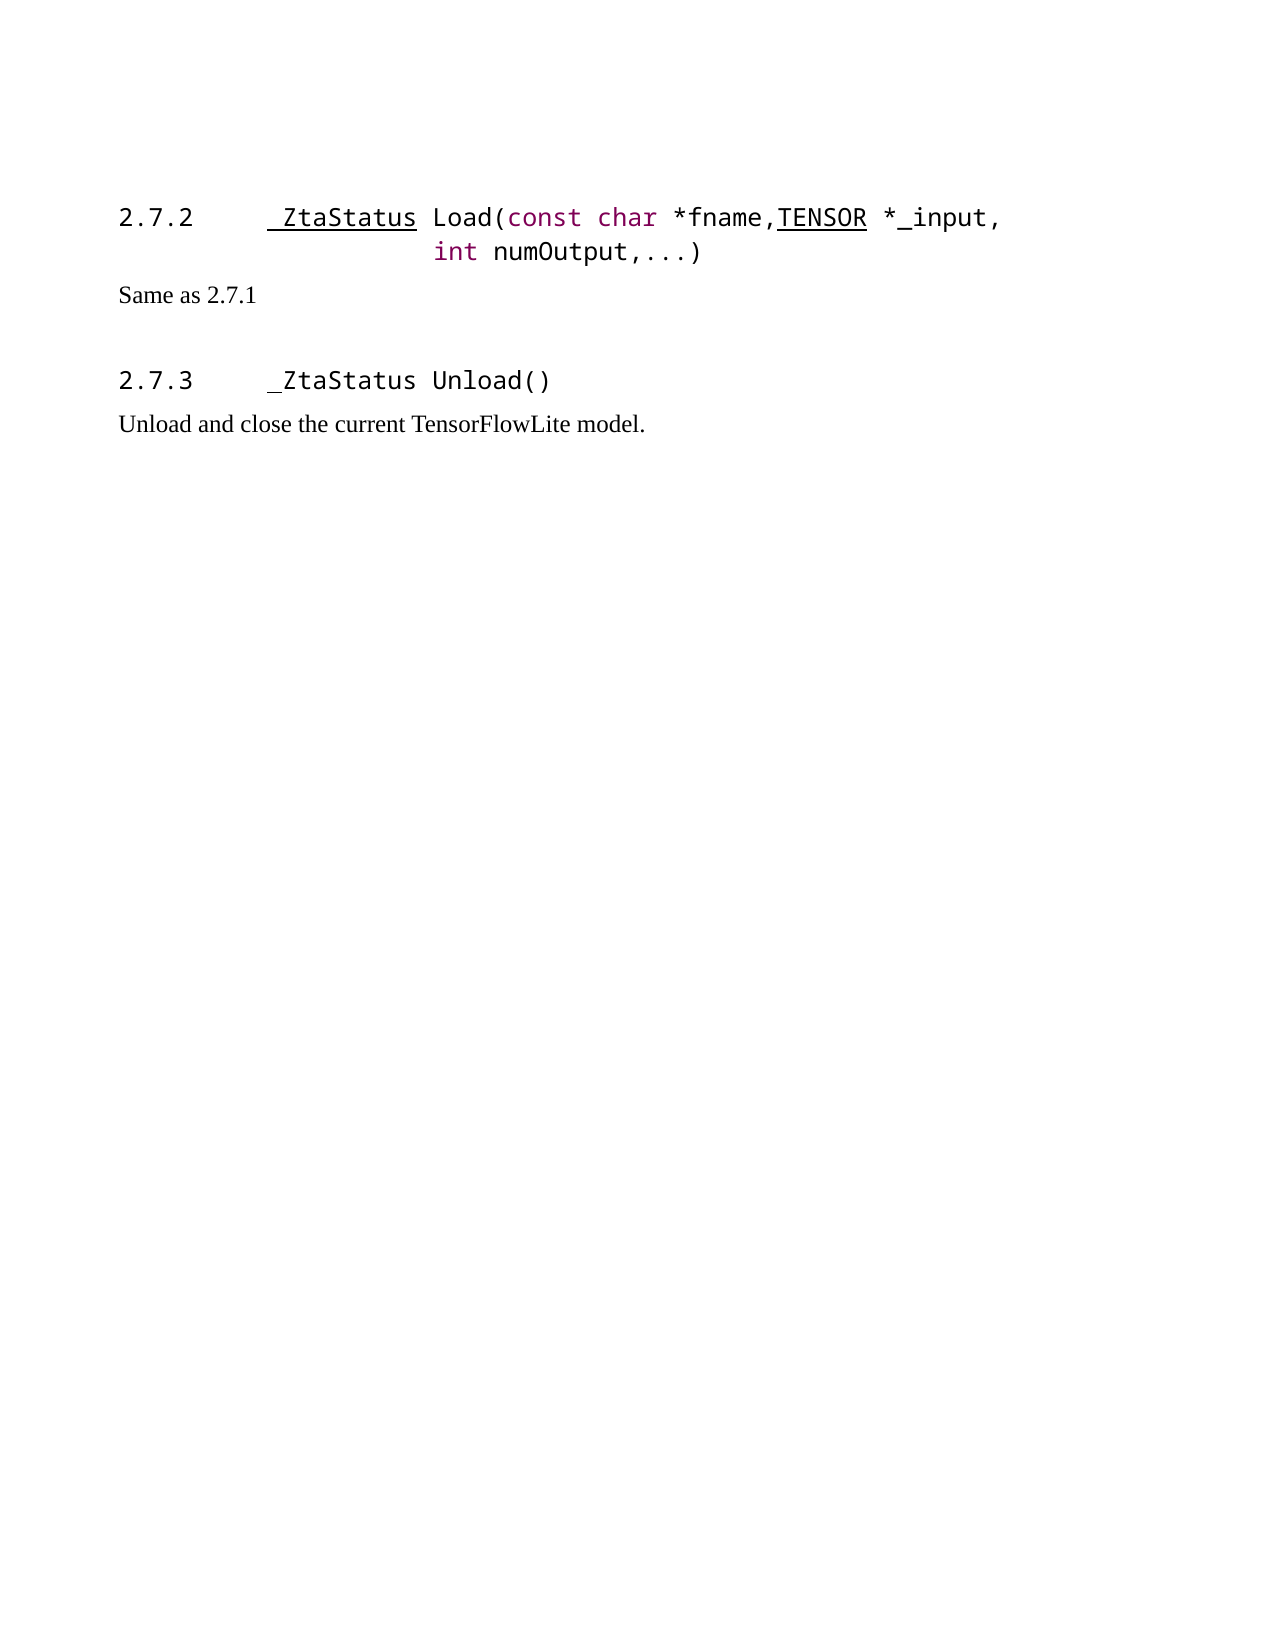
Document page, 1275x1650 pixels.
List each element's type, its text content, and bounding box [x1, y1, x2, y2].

text Same as 2.7.1 [118, 281, 1157, 309]
text Unload and close the current TensorFlowLite model. [118, 409, 1157, 438]
subtitle ZtaStatus Load(const char *fname,TENSOR *_input, int numOutput,...) [118, 200, 1157, 268]
subtitle ZtaStatus Unload() [118, 363, 1157, 397]
